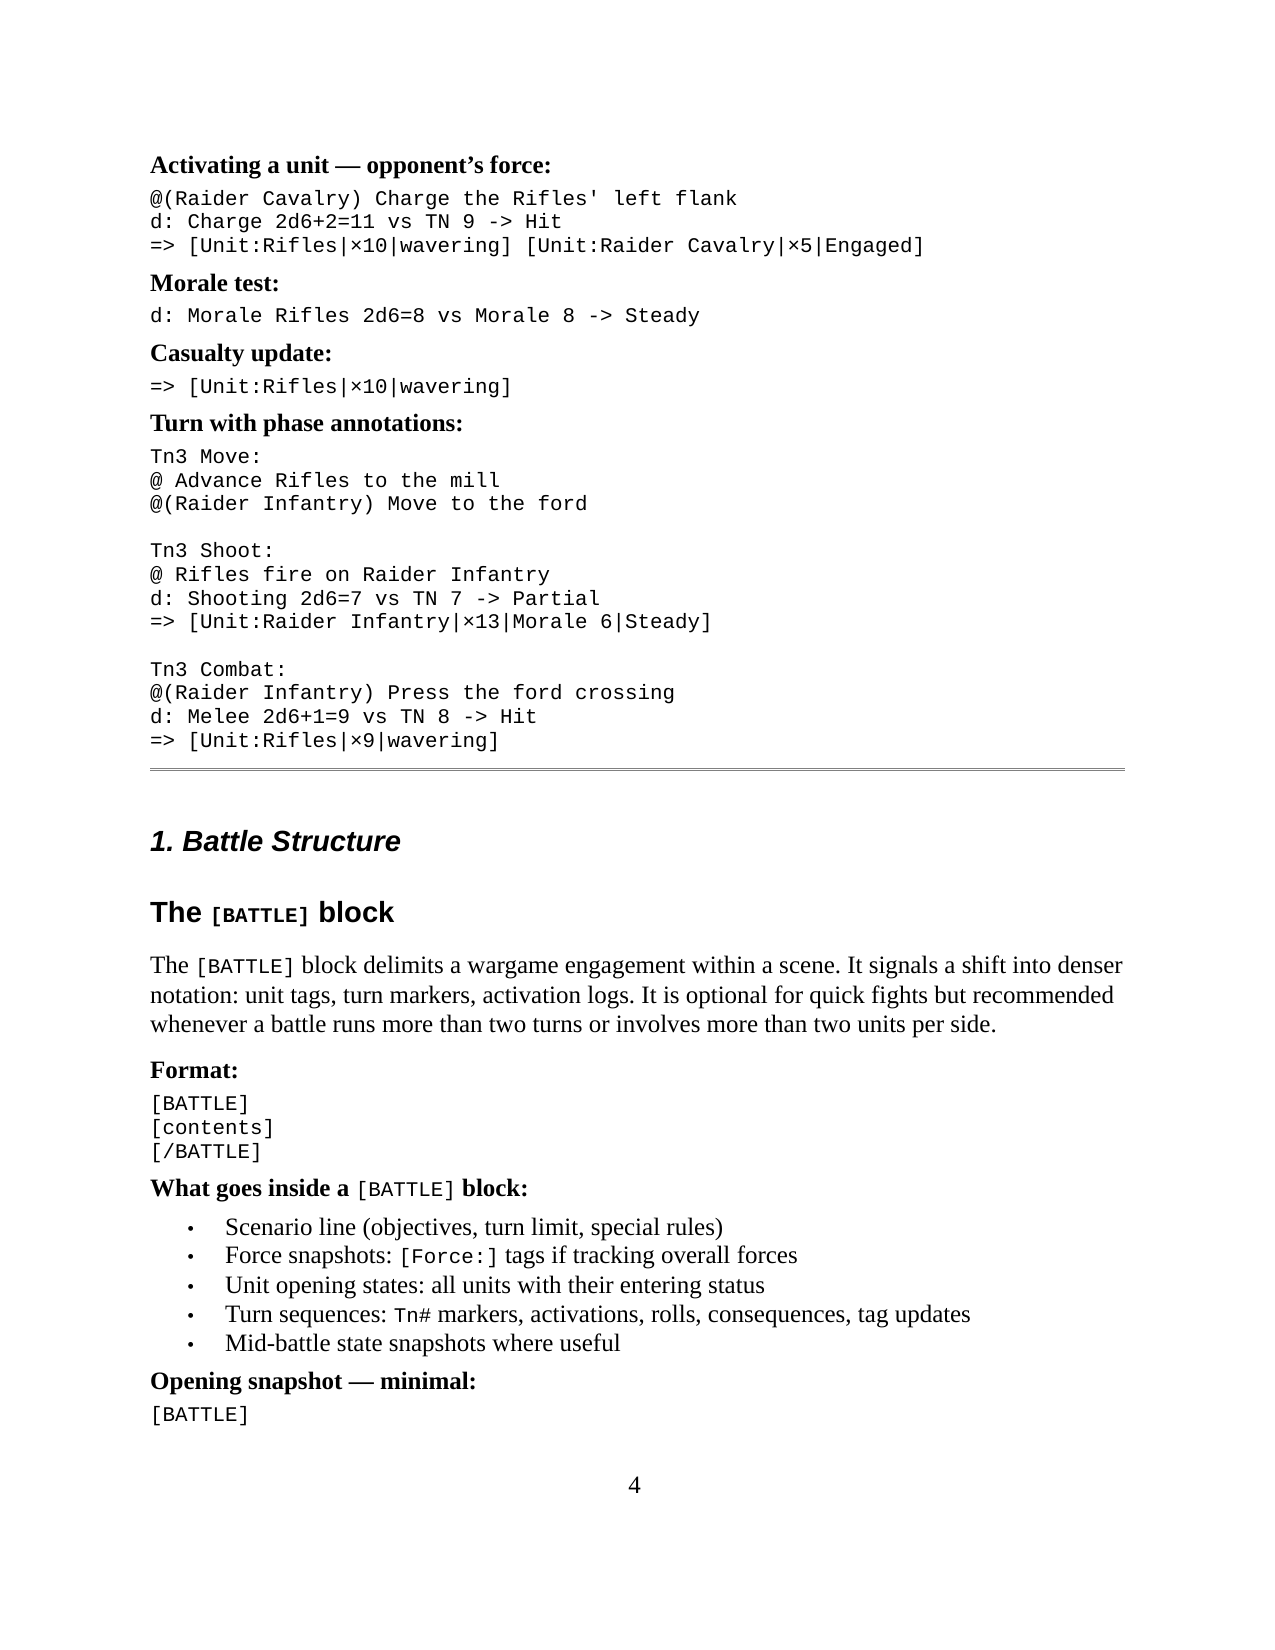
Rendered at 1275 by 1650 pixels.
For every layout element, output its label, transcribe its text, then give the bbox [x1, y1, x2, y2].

list Turn sequences: Tn# markers, activations, rolls, consequences, tag updates [187, 1299, 1125, 1328]
list Unit opening states: all units with their entering status [187, 1270, 1125, 1299]
subtitle 1. Battle Structure [150, 824, 1125, 858]
text d: Morale Rifles 2d6=8 vs Morale 8 -> Steady [150, 305, 1125, 329]
list Scenario line (objectives, turn limit, special rules) [187, 1212, 1125, 1241]
subtitle The [BATTLE] block [150, 896, 1125, 929]
text Tn3 Shoot: [150, 541, 1125, 564]
text Tn3 Combat: [150, 659, 1125, 682]
text @(Raider Infantry) Move to the ford [150, 493, 1125, 517]
text Format: [150, 1056, 1125, 1084]
text What goes inside a [BATTLE] block: [150, 1173, 1125, 1203]
text [BATTLE] [150, 1404, 1125, 1427]
text d: Shooting 2d6=7 vs TN 7 -> Partial [150, 588, 1125, 611]
text Turn with phase annotations: [150, 408, 1125, 437]
text Tn3 Move: [150, 446, 1125, 469]
text d: Melee 2d6+1=9 vs TN 8 -> Hit [150, 706, 1125, 730]
text @ Advance Rifles to the mill [150, 469, 1125, 493]
text => [Unit:Rifles|×9|wavering] [150, 730, 1125, 753]
text Morale test: [150, 268, 1125, 296]
text [BATTLE] [150, 1093, 1125, 1117]
text @(Raider Infantry) Press the ford crossing [150, 682, 1125, 706]
text The [BATTLE] block delimits a wargame engagement within a scene. It signals a shift into denser notation: unit tags, turn markers, activation logs. It is optional for quick fights but recommended whenever a battle runs more than two turns or involves more than two units per side. [150, 951, 1125, 1038]
text => [Unit:Raider Infantry|×13|Morale 6|Steady] [150, 611, 1125, 635]
list Force snapshots: [Force:] tags if tracking overall forces [187, 1241, 1125, 1270]
text => [Unit:Rifles|×10|wavering] [150, 376, 1125, 399]
text d: Charge 2d6+2=11 vs TN 9 -> Hit [150, 211, 1125, 235]
text @(Raider Cavalry) Charge the Rifles' left flank [150, 188, 1125, 211]
list Mid-battle state snapshots where useful [187, 1328, 1125, 1357]
text => [Unit:Rifles|×10|wavering] [Unit:Raider Cavalry|×5|Engaged] [150, 235, 1125, 259]
text [/BATTLE] [150, 1141, 1125, 1164]
text Casualty update: [150, 338, 1125, 367]
text @ Rifles fire on Raider Infantry [150, 564, 1125, 588]
text Opening snapshot — minimal: [150, 1366, 1125, 1395]
text Activating a unit — opponent’s force: [150, 150, 1125, 179]
text [contents] [150, 1117, 1125, 1141]
